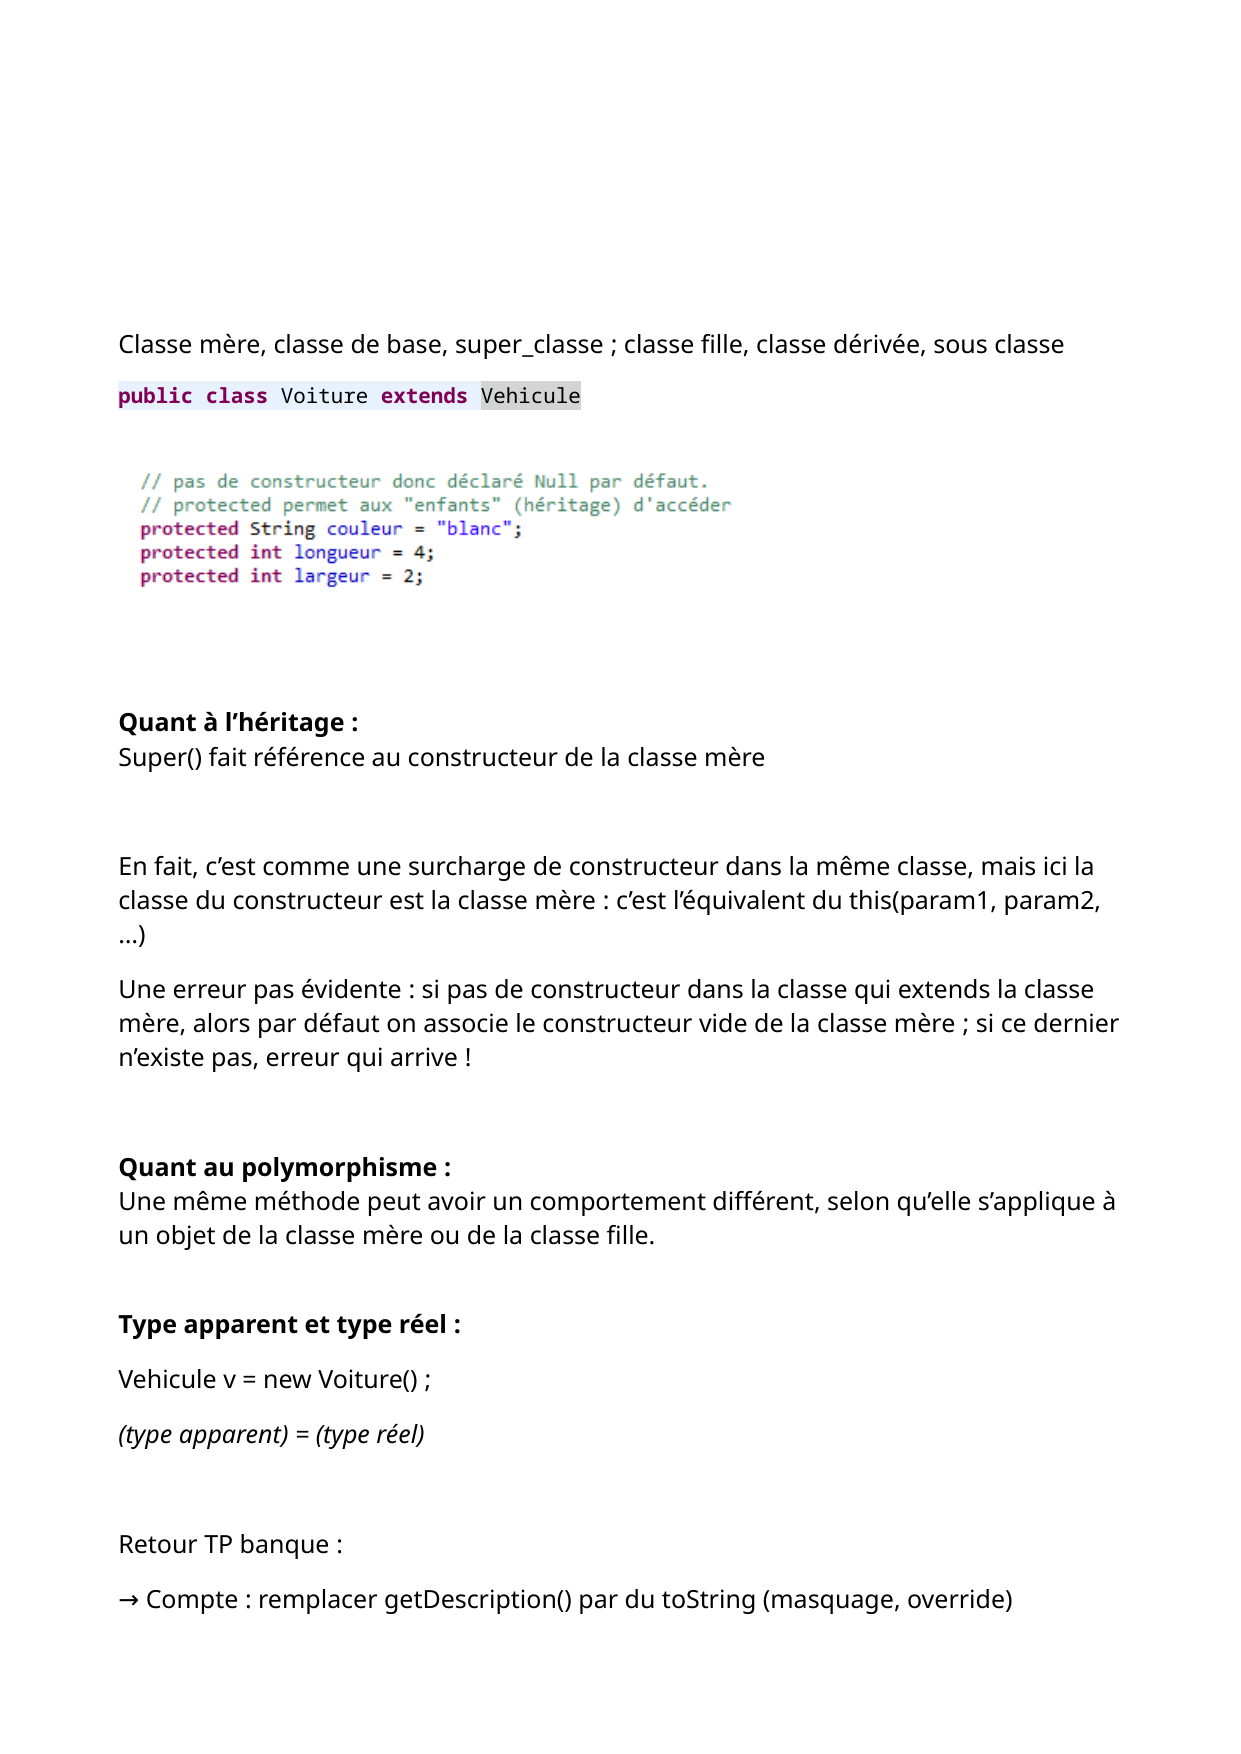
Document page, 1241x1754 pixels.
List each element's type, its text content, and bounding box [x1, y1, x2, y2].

text Classe mère, classe de base, super_classe ; classe fille, classe dérivée, sous classe [118, 326, 1122, 361]
text public class Voiture extends Vehicule [118, 381, 1122, 410]
text Une erreur pas évidente : si pas de constructeur dans la classe qui extends la classe mère, alors par défaut on associe le constructeur vide de la classe mère ; si ce dernier n’existe pas, erreur qui arrive ! [118, 972, 1122, 1074]
text En fait, c’est comme une surcharge de constructeur dans la même classe, mais ici la classe du constructeur est la classe mère : c’est l’équivalent du this(param1, param2, …) [118, 849, 1122, 951]
text → Compte : remplacer getDescription() par du toString (masquage, override) [118, 1581, 1122, 1616]
text Type apparent et type réel : [118, 1273, 1122, 1341]
text (type apparent) = (type réel) [118, 1417, 1122, 1451]
picture [128, 459, 746, 595]
text Vehicule v = new Voiture() ; [118, 1362, 1122, 1396]
text Retour TP banque : [118, 1527, 1122, 1561]
text Quant à l’héritage : Super() fait référence au constructeur de la classe mère [118, 705, 1122, 773]
text Quant au polymorphisme : Une même méthode peut avoir un comportement différent, selon qu’elle s’applique à un objet de la classe mère ou de la classe fille. [118, 1150, 1122, 1252]
